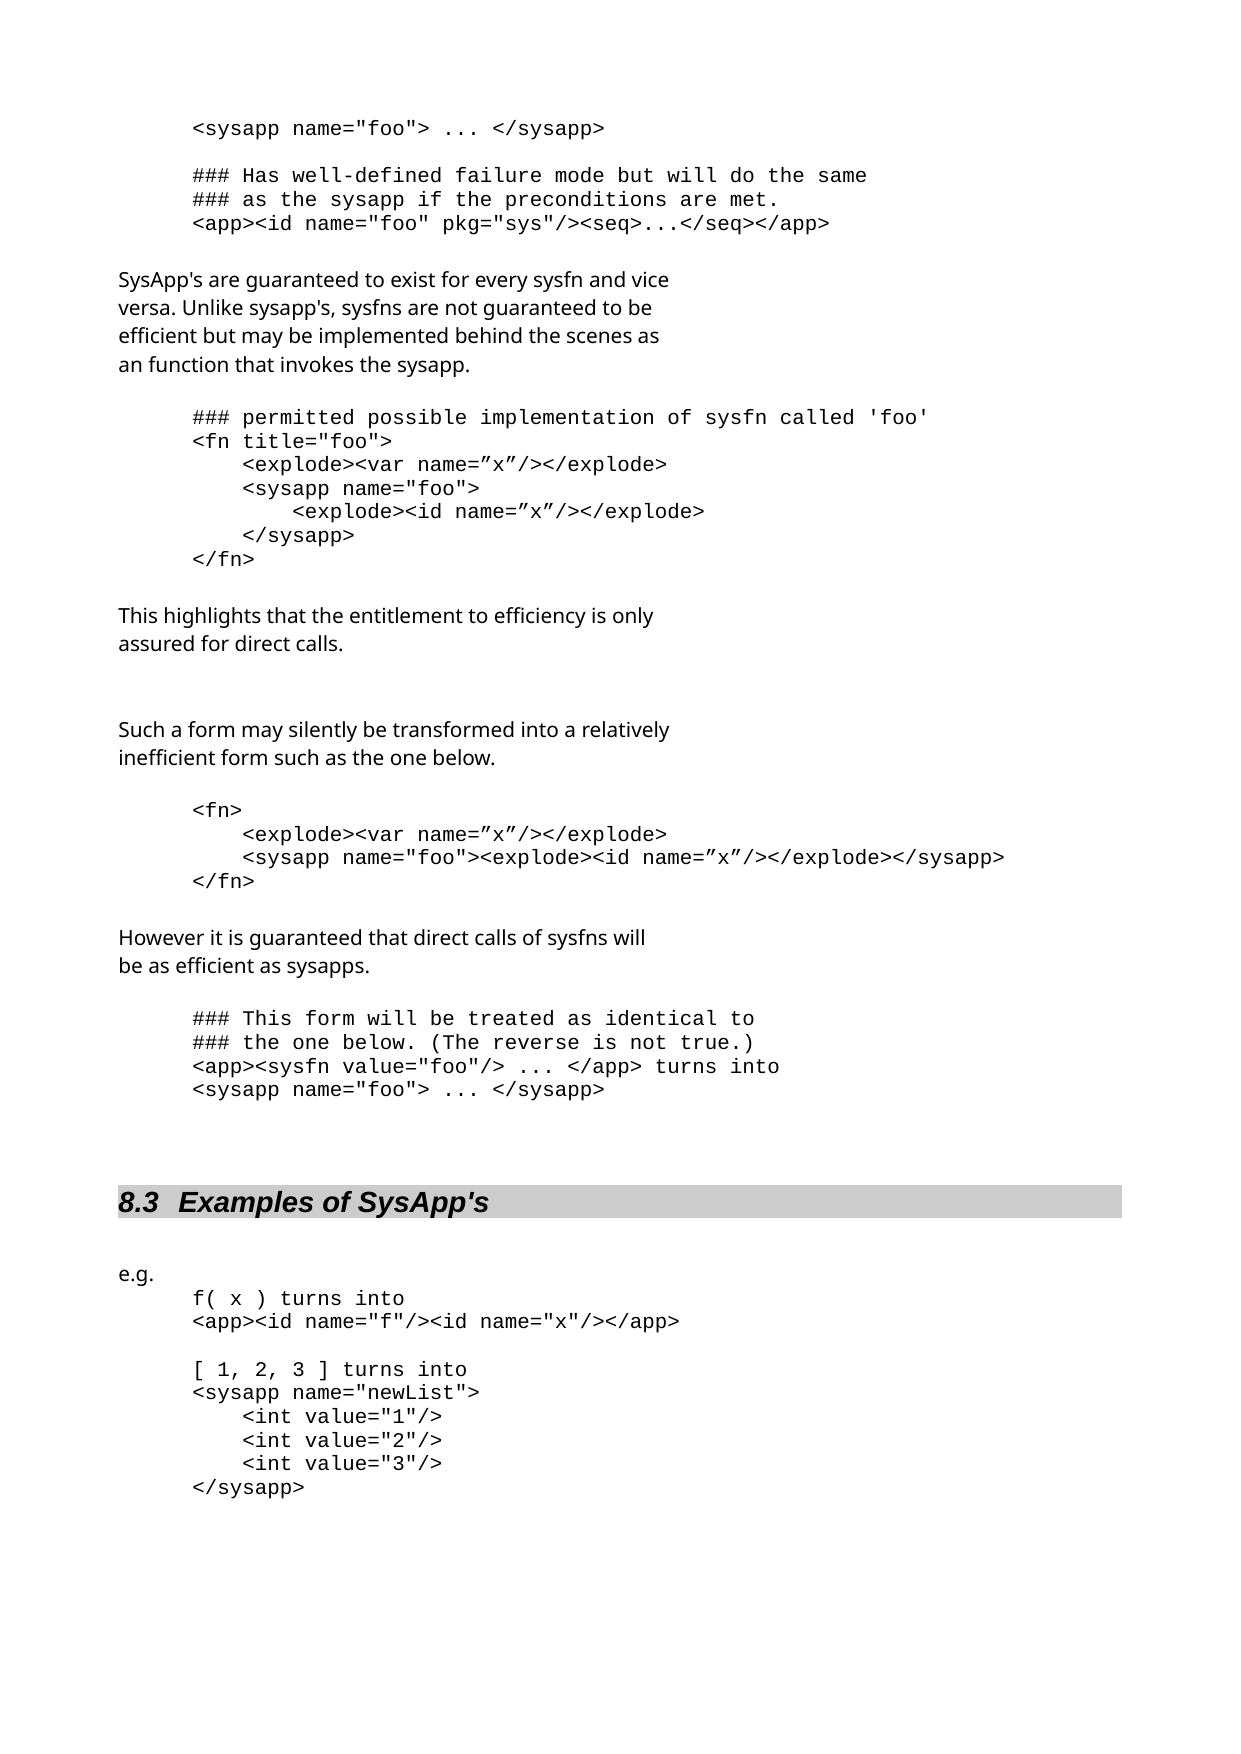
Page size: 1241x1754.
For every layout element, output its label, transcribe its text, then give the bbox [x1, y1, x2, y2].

text </sysapp> [192, 1477, 1122, 1501]
text Such a form may silently be transformed into a relatively [118, 715, 1122, 743]
text be as efficient as sysapps. [118, 951, 1122, 980]
text <sysapp name="foo"> ... </sysapp> [192, 118, 1122, 142]
text an function that invokes the sysapp. [118, 350, 1122, 378]
text <explode><var name=”x”/></explode> [192, 824, 1122, 847]
text ### This form will be treated as identical to [192, 1008, 1122, 1032]
text However it is guaranteed that direct calls of sysfns will [118, 923, 1122, 951]
text <explode><var name=”x”/></explode> [192, 454, 1122, 478]
text f( x ) turns into [192, 1288, 1122, 1311]
text <int value="2"/> [192, 1429, 1122, 1453]
text <sysapp name="foo"> [192, 478, 1122, 502]
text <app><id name="f"/><id name="x"/></app> [192, 1311, 1122, 1335]
text This highlights that the entitlement to efficiency is only [118, 601, 1122, 629]
text <sysapp name="foo"><explode><id name=”x”/></explode></sysapp> [192, 847, 1122, 871]
text inefficient form such as the one below. [118, 743, 1122, 772]
text versa. Unlike sysapp's, sysfns are not guaranteed to be [118, 293, 1122, 322]
text [ 1, 2, 3 ] turns into [192, 1359, 1122, 1382]
text <app><sysfn value="foo"/> ... </app> turns into [192, 1056, 1122, 1079]
text <sysapp name="newList"> [192, 1382, 1122, 1406]
text efficient but may be implemented behind the scenes as [118, 322, 1122, 350]
text <sysapp name="foo"> ... </sysapp> [192, 1079, 1122, 1103]
text assured for direct calls. [118, 629, 1122, 658]
text <fn> [192, 800, 1122, 824]
text ### as the sysapp if the preconditions are met. [192, 189, 1122, 213]
text <app><id name="foo" pkg="sys"/><seq>...</seq></app> [192, 213, 1122, 236]
text e.g. [118, 1259, 1122, 1288]
text <fn title="foo"> [192, 431, 1122, 454]
text </fn> [192, 871, 1122, 894]
text </fn> [192, 549, 1122, 572]
text ### Has well-defined failure mode but will do the same [192, 165, 1122, 189]
text SysApp's are guaranteed to exist for every sysfn and vice [118, 265, 1122, 293]
text ### the one below. (The reverse is not true.) [192, 1032, 1122, 1056]
text </sysapp> [192, 525, 1122, 549]
text <explode><id name=”x”/></explode> [192, 502, 1122, 525]
subtitle Examples of SysApp's [118, 1185, 1122, 1218]
text <int value="1"/> [192, 1406, 1122, 1429]
text ### permitted possible implementation of sysfn called 'foo' [192, 407, 1122, 431]
text <int value="3"/> [192, 1453, 1122, 1477]
